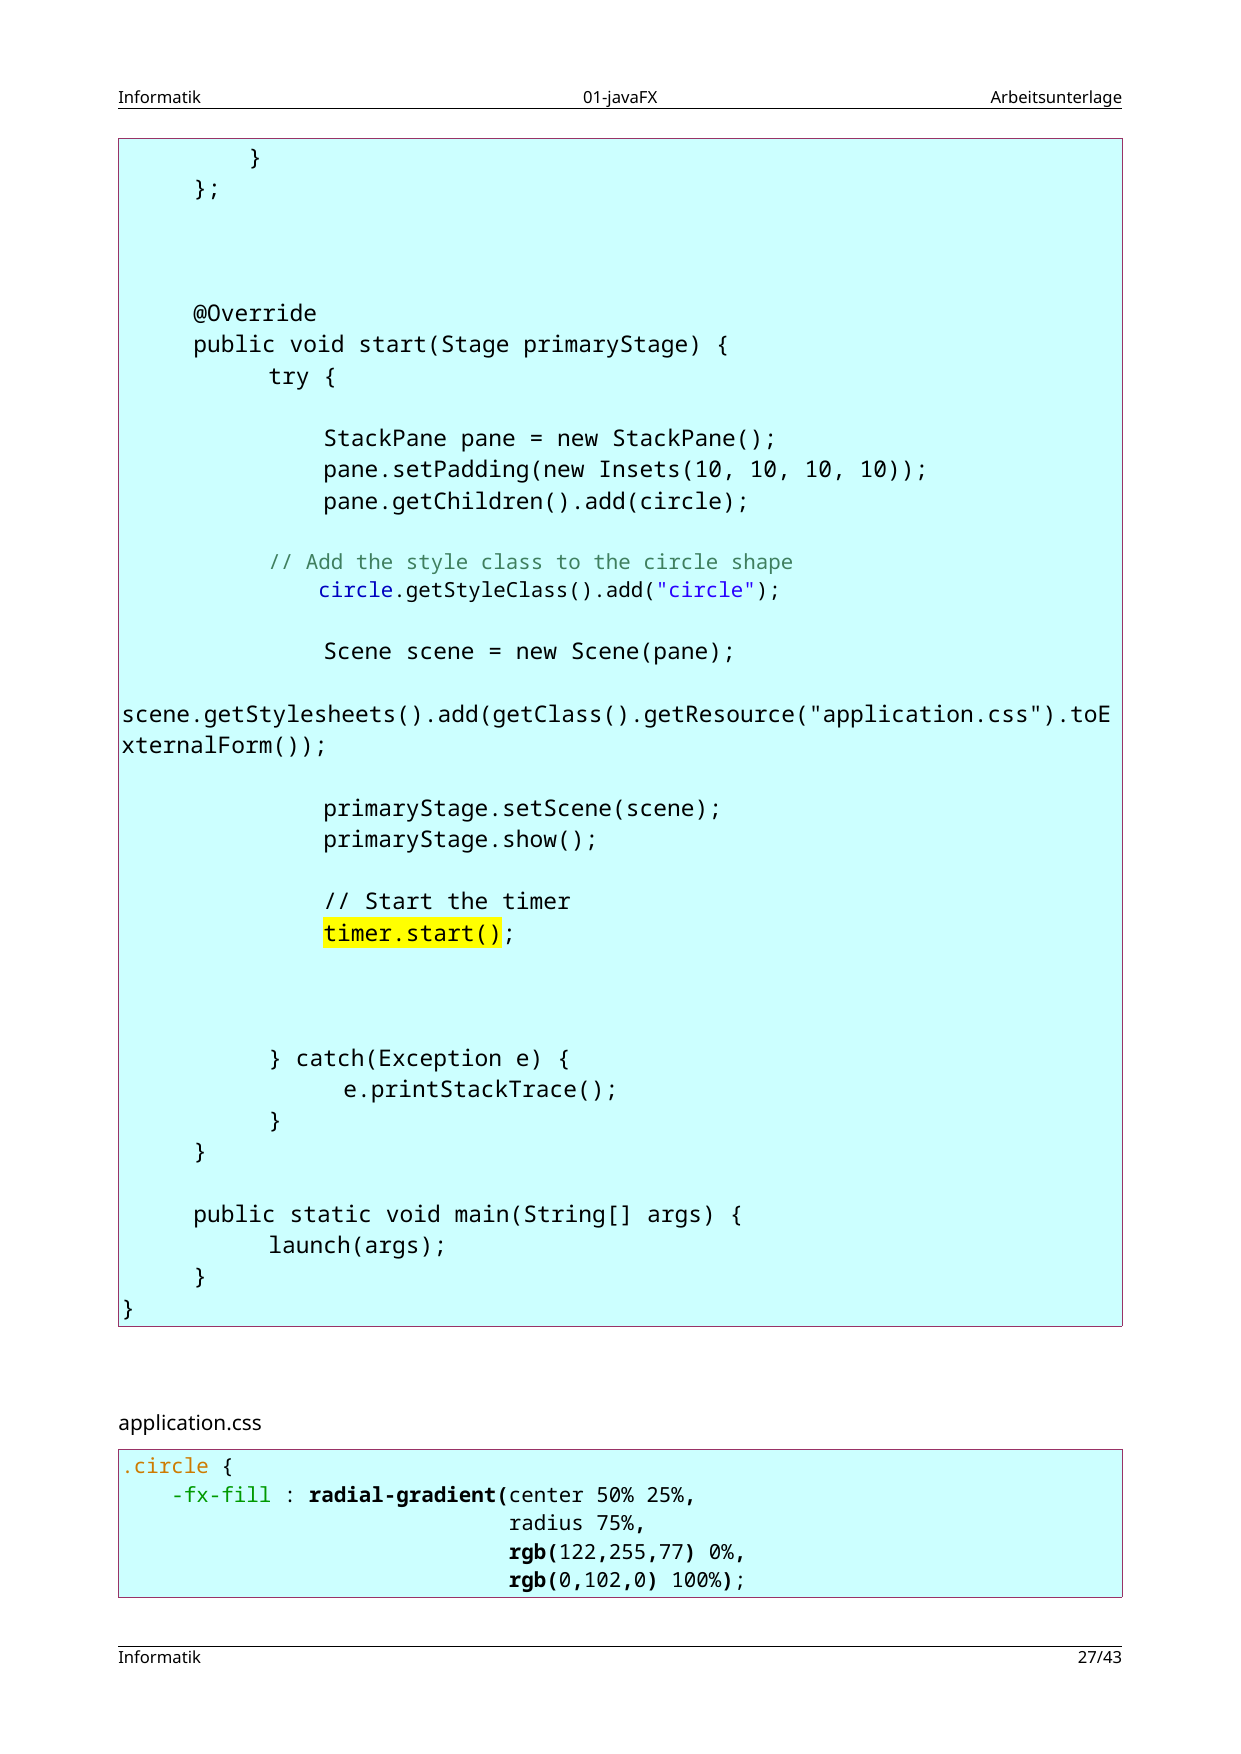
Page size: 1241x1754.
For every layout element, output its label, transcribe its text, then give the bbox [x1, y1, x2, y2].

text @Override [119, 294, 1122, 325]
text e.printStackTrace(); [119, 1070, 1122, 1101]
text // Start the timer [119, 882, 1122, 913]
text pane.getChildren().add(circle); [119, 482, 1122, 513]
text radius 75%, [119, 1506, 1122, 1534]
text launch(args); [119, 1226, 1122, 1257]
text primaryStage.show(); [119, 820, 1122, 851]
text } catch(Exception e) { [119, 1038, 1122, 1070]
text } [119, 1288, 1122, 1326]
text } [119, 139, 1122, 169]
text application.css [118, 1408, 1122, 1436]
text public void start(Stage primaryStage) { [119, 325, 1122, 357]
text }; [119, 169, 1122, 200]
text rgb(0,102,0) 100%); [119, 1562, 1122, 1597]
text StackPane pane = new StackPane(); [119, 419, 1122, 450]
text scene.getStylesheets().add(getClass().getResource("application.css").toExternalForm()); [119, 663, 1122, 757]
text try { [119, 357, 1122, 388]
text -fx-fill : radial-gradient(center 50% 25%, [119, 1477, 1122, 1506]
text .circle { [119, 1450, 1122, 1477]
text public static void main(String[] args) { [119, 1195, 1122, 1226]
text // Add the style class to the circle shape [119, 544, 1122, 573]
text primaryStage.setScene(scene); [119, 788, 1122, 820]
text } [119, 1132, 1122, 1163]
text Scene scene = new Scene(pane); [119, 632, 1122, 663]
text pane.setPadding(new Insets(10, 10, 10, 10)); [119, 450, 1122, 482]
text } [119, 1257, 1122, 1288]
text timer.start(); [119, 913, 1122, 945]
text rgb(122,255,77) 0%, [119, 1534, 1122, 1562]
text } [119, 1101, 1122, 1132]
text circle.getStyleClass().add("circle"); [119, 573, 1122, 601]
